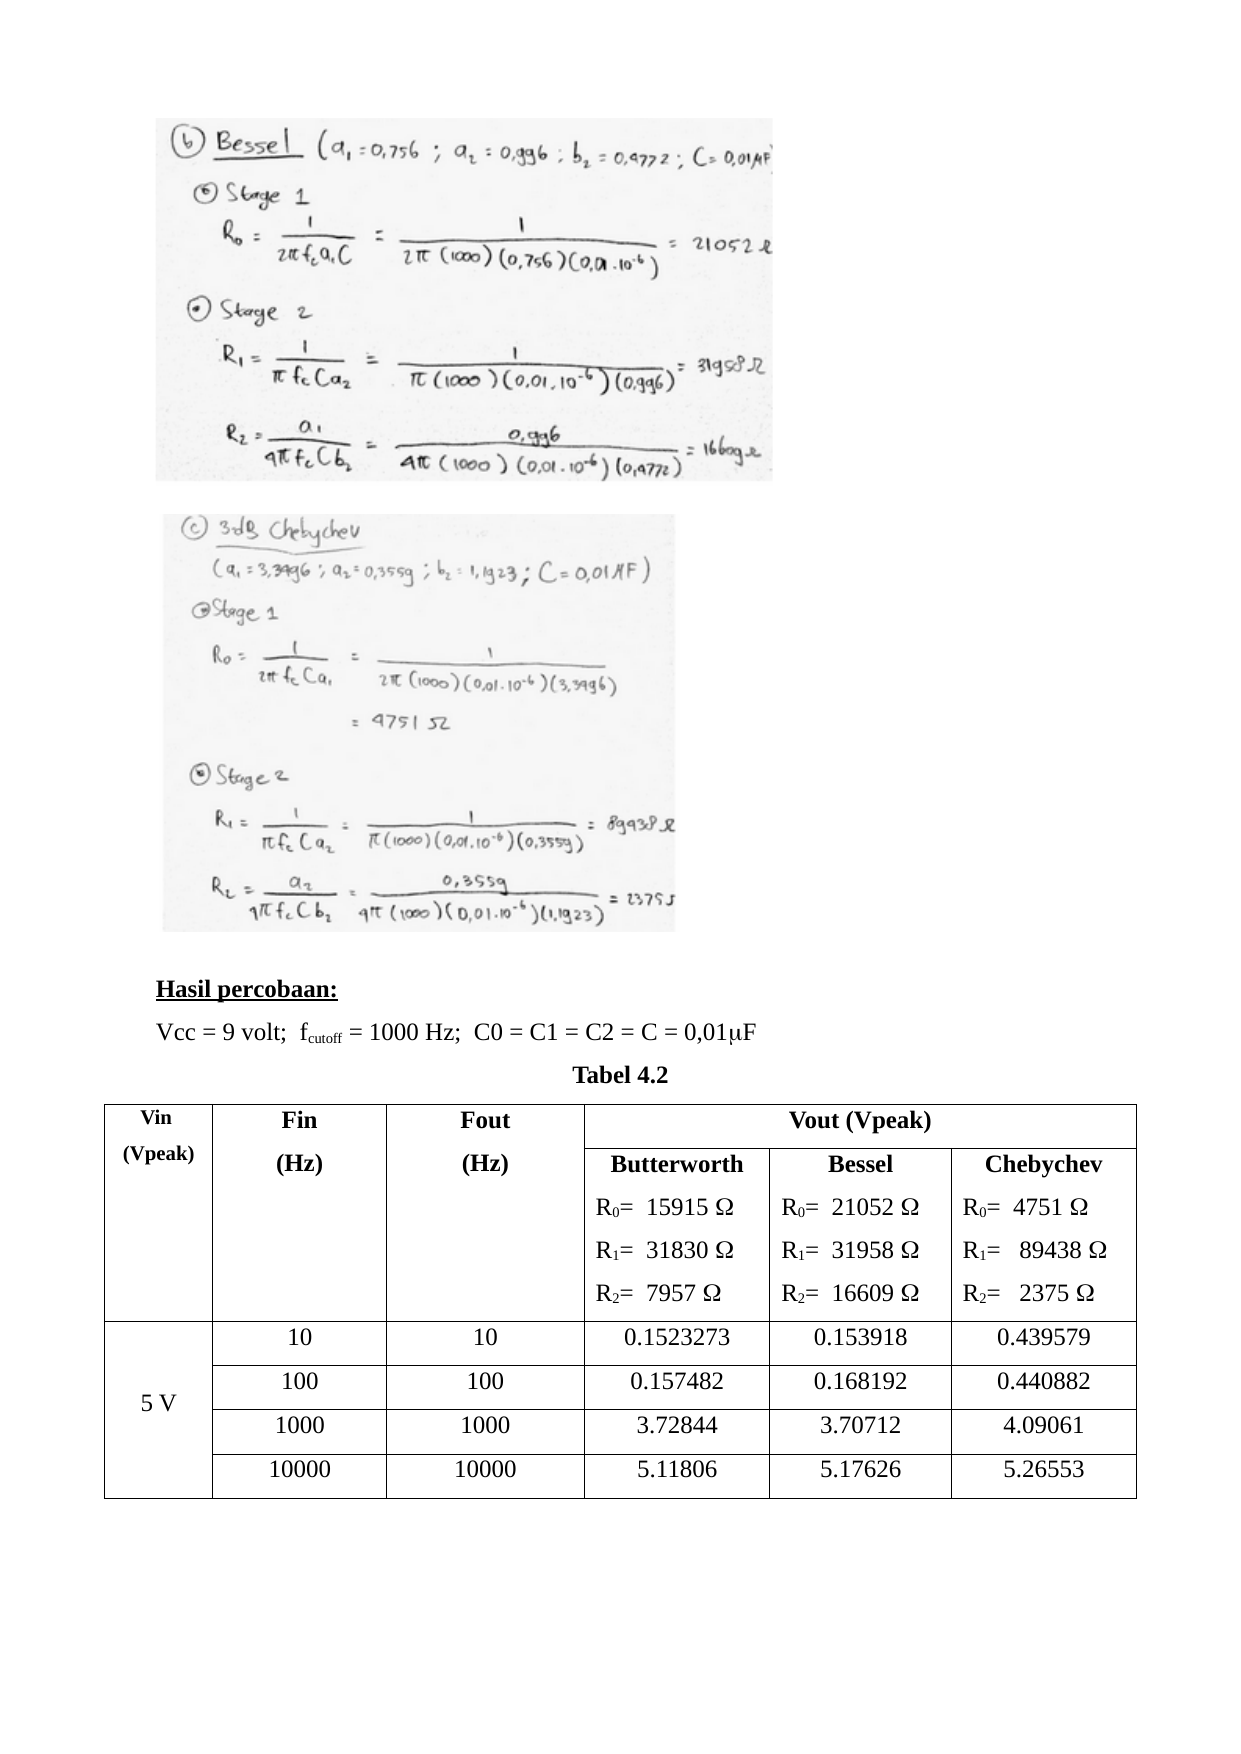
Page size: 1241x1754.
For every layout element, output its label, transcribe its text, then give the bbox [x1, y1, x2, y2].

table_header Fin (Hz) [213, 1105, 386, 1321]
table_cell 10 [213, 1322, 386, 1365]
table_cell 1000 [213, 1410, 386, 1453]
text Vcc = 9 volt; fcutoff = 1000 Hz; C0 = C1 = C2 = C = 0,01F [156, 1017, 1122, 1046]
table_cell 5.26553 [952, 1455, 1136, 1497]
table_cell 0.439579 [952, 1322, 1136, 1365]
table_cell 3.72844 [585, 1410, 769, 1453]
table_cell Chebychev R0= 4751  R1= 89438  R2= 2375  [952, 1149, 1136, 1321]
table_cell 3.70712 [770, 1410, 951, 1453]
picture [155, 118, 773, 486]
table_cell 5.17626 [770, 1455, 951, 1497]
table_cell 0.1523273 [585, 1322, 769, 1365]
table_cell 10 [387, 1322, 584, 1365]
table_header Vout (Vpeak) [585, 1105, 1136, 1148]
table_cell 0.440882 [952, 1366, 1136, 1409]
text Hasil percobaan: [156, 974, 1122, 1003]
table_cell Butterworth R0= 15915  R1= 31830  R2= 7957  [585, 1149, 769, 1321]
table_cell 0.157482 [585, 1366, 769, 1409]
table_cell 1000 [387, 1410, 584, 1453]
text Tabel 4.2 [118, 1061, 1122, 1089]
table_cell 10000 [213, 1455, 386, 1497]
table_cell Bessel R0= 21052  R1= 31958  R2= 16609  [770, 1149, 951, 1321]
table_cell 5 V [105, 1322, 212, 1497]
table_cell 4.09061 [952, 1410, 1136, 1453]
table_header Vin (Vpeak) [105, 1105, 212, 1321]
table_cell 100 [387, 1366, 584, 1409]
picture [155, 514, 712, 932]
table_cell 100 [213, 1366, 386, 1409]
table_header Fout (Hz) [387, 1105, 584, 1321]
table_cell 0.153918 [770, 1322, 951, 1365]
table_cell 5.11806 [585, 1455, 769, 1497]
table_cell 0.168192 [770, 1366, 951, 1409]
table_cell 10000 [387, 1455, 584, 1497]
